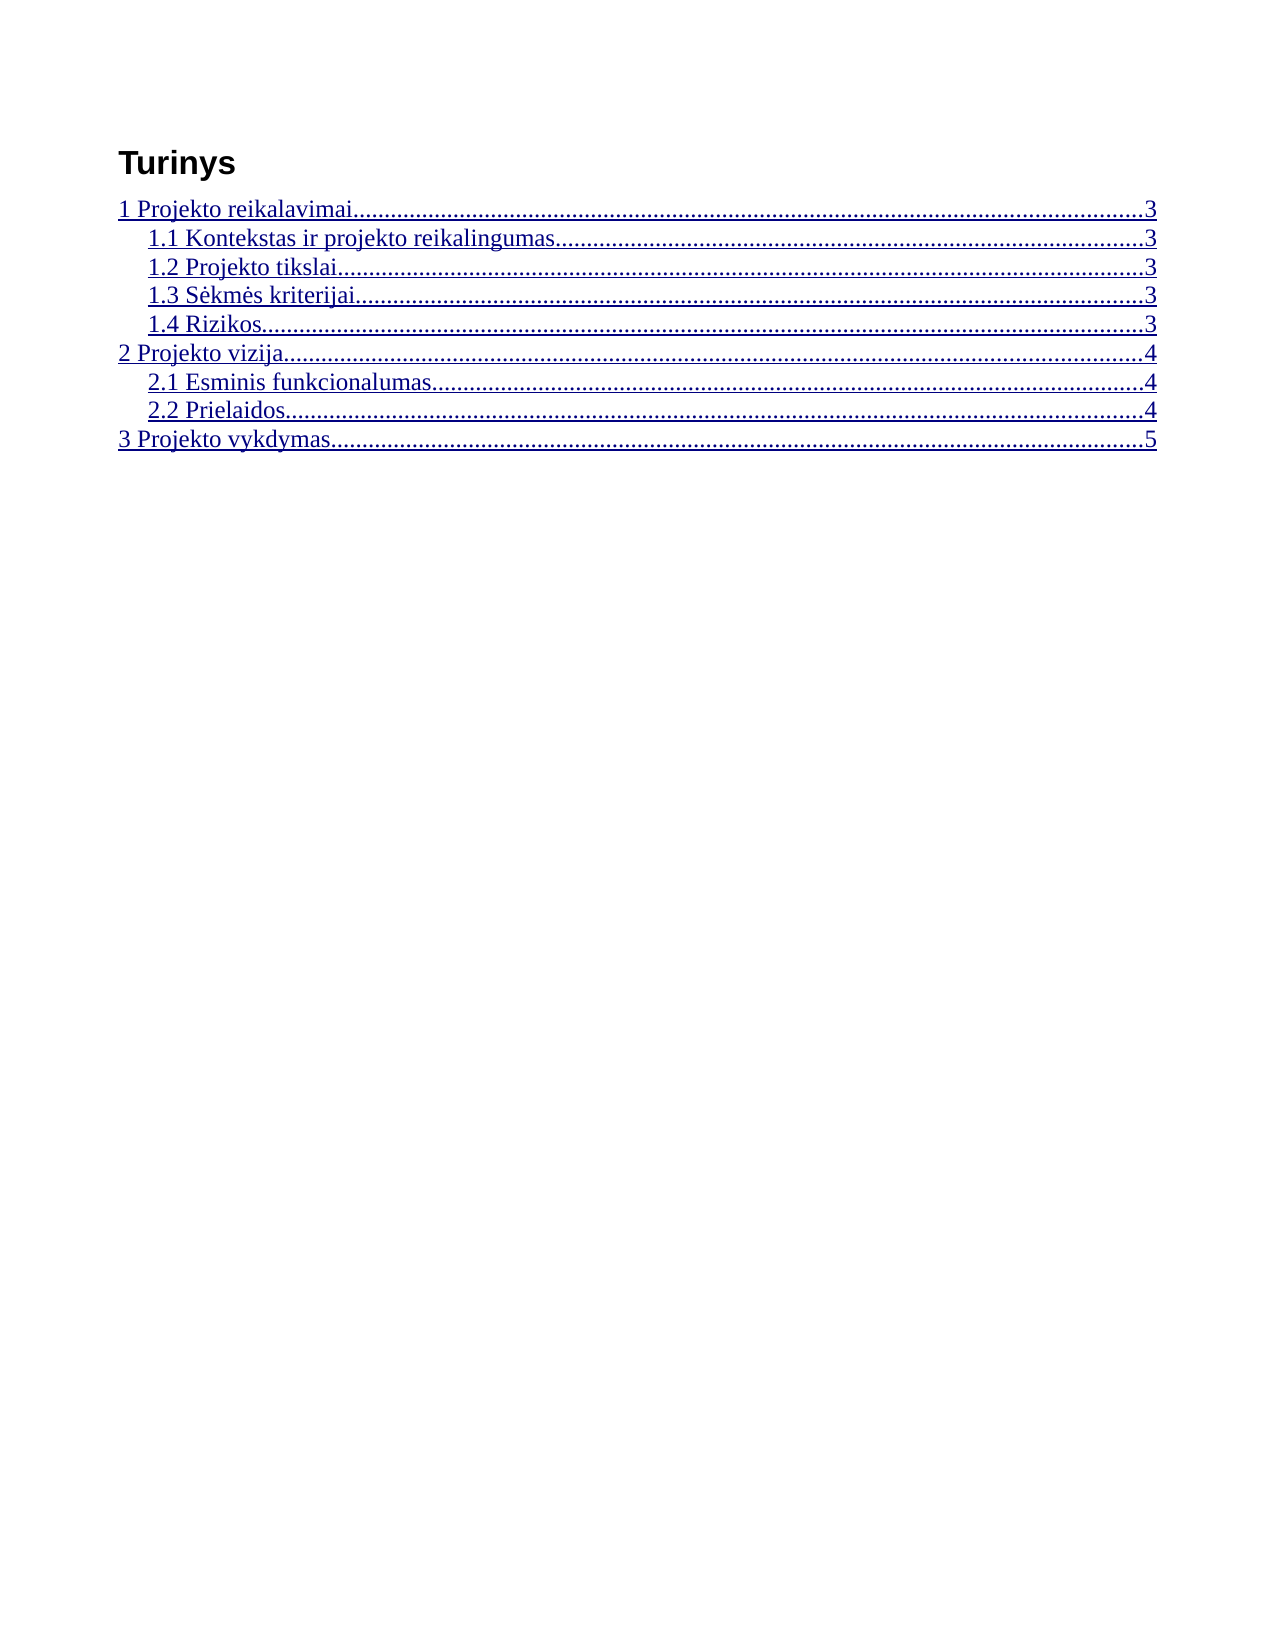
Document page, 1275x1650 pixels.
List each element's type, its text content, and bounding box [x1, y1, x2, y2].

text 3 Projekto vykdymas 5 [118, 424, 1157, 449]
text 2 Projekto vizija 4 [118, 338, 1157, 363]
text 1.3 Sėkmės kriterijai 3 [148, 280, 1157, 305]
text 2.2 Prielaidos 4 [148, 395, 1157, 420]
text 1 Projekto reikalavimai 3 [118, 194, 1157, 219]
text 1.2 Projekto tikslai 3 [148, 252, 1157, 277]
text 1.1 Kontekstas ir projekto reikalingumas 3 [148, 223, 1157, 248]
text 2.1 Esminis funkcionalumas 4 [148, 367, 1157, 392]
text 1.4 Rizikos 3 [148, 309, 1157, 334]
subtitle Turinys [118, 143, 1157, 182]
